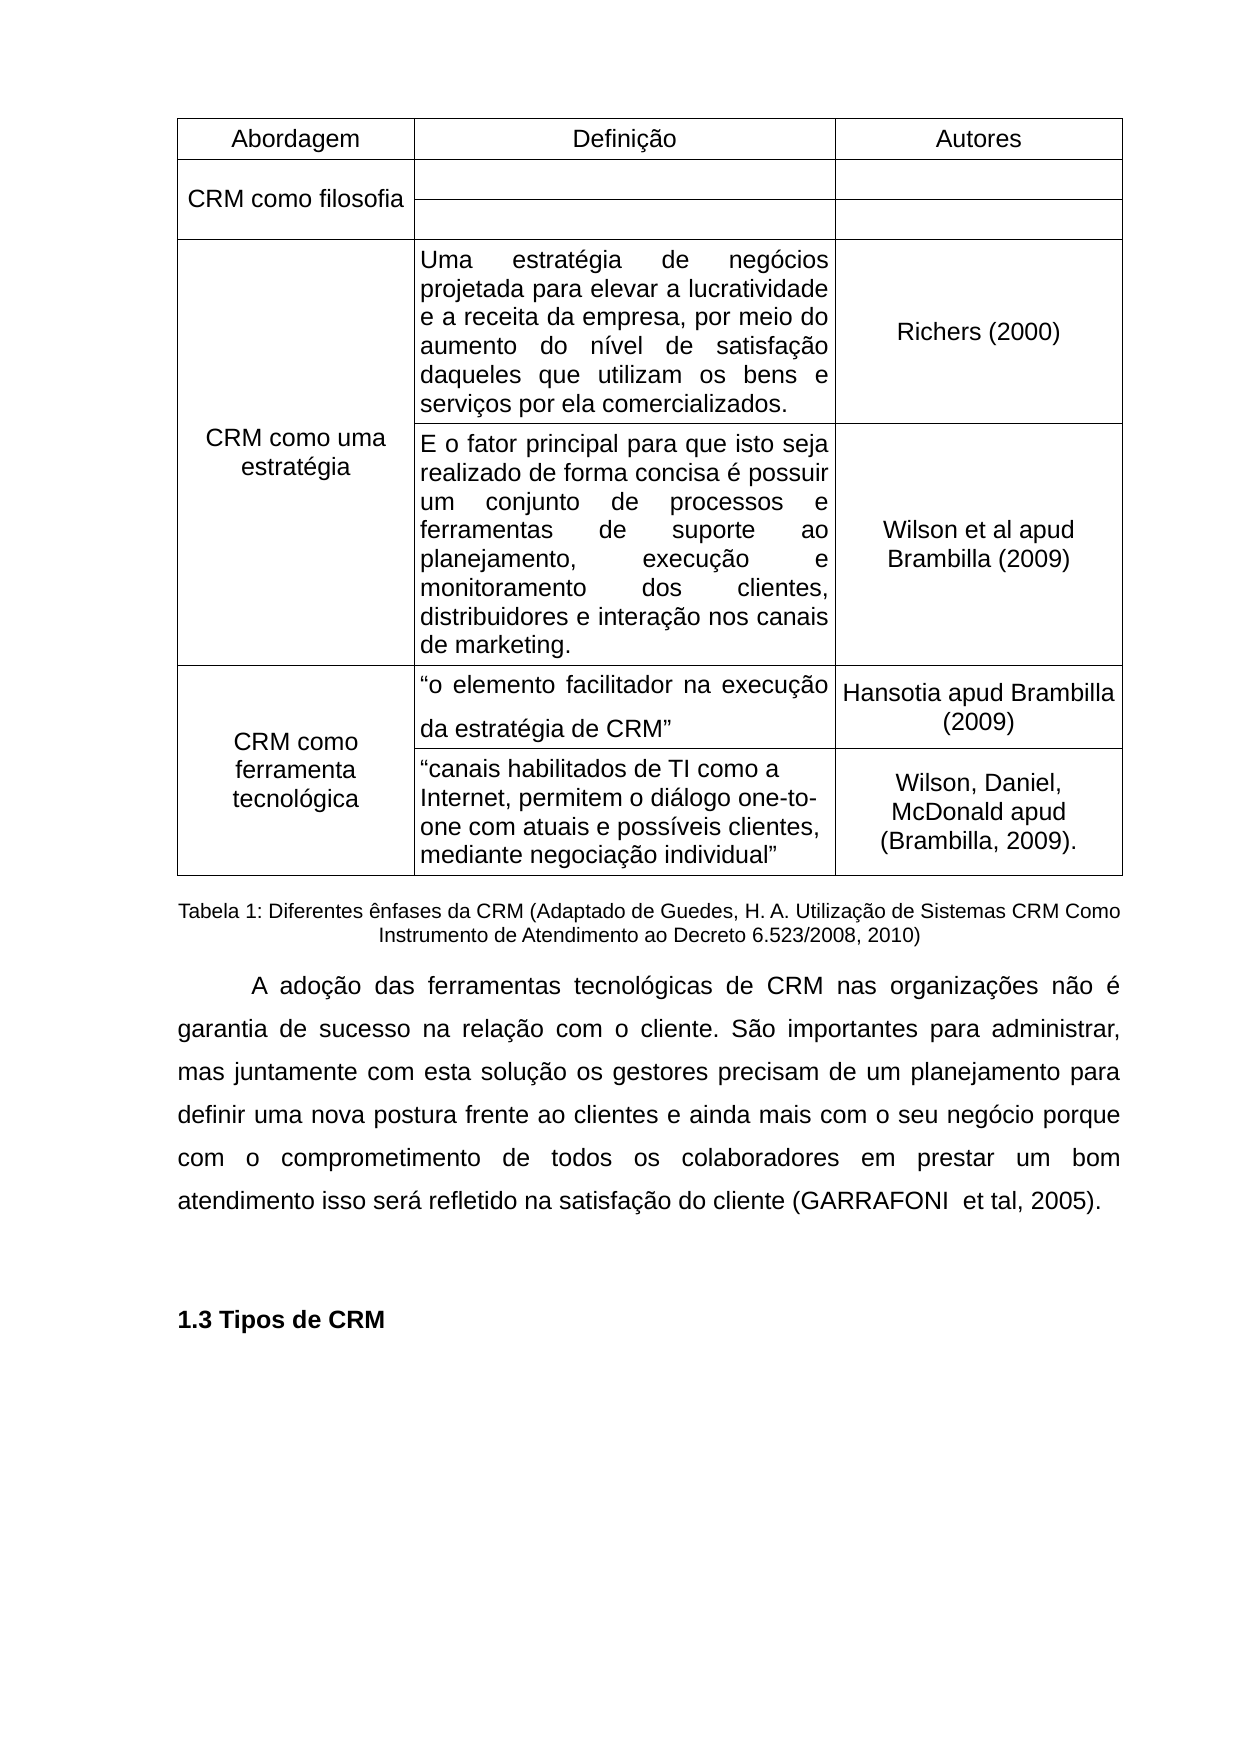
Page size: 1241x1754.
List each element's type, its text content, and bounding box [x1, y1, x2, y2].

table_cell “canais habilitados de TI como a Internet, permitem o diálogo one-to-one com atuais e possíveis clientes, mediante negociação individual” [415, 749, 835, 875]
table_cell [836, 160, 1122, 199]
table_header Autores [836, 119, 1122, 158]
table_cell Uma estratégia de negócios projetada para elevar a lucratividade e a receita da empresa, por meio do aumento do nível de satisfação daqueles que utilizam os bens e serviços por ela comercializados. [415, 240, 835, 423]
table_cell Wilson, Daniel, McDonald apud (Brambilla, 2009). [836, 749, 1122, 875]
table_header Definição [415, 119, 835, 158]
table_cell [836, 200, 1122, 239]
subtitle 1.3 Tipos de CRM [177, 1271, 1122, 1333]
table_cell CRM como ferramenta tecnológica [178, 666, 414, 875]
table_cell “o elemento facilitador na execução da estratégia de CRM” [415, 666, 835, 748]
table_cell [415, 160, 835, 199]
table_cell Richers (2000) [836, 240, 1122, 423]
text Tabela 1: Diferentes ênfases da CRM (Adaptado de Guedes, H. A. Utilização de Sistemas CRM Como Instrumento de Atendimento ao Decreto 6.523/2008, 2010) [177, 899, 1122, 947]
table_cell [415, 200, 835, 239]
table_cell CRM como uma estratégia [178, 240, 414, 665]
table_cell Wilson et al apud Brambilla (2009) [836, 424, 1122, 665]
text A adoção das ferramentas tecnológicas de CRM nas organizações não é garantia de sucesso na relação com o cliente. São importantes para administrar, mas juntamente com esta solução os gestores precisam de um planejamento para definir uma nova postura frente ao clientes e ainda mais com o seu negócio porque com o comprometimento de todos os colaboradores em prestar um bom atendimento isso será refletido na satisfação do cliente (GARRAFONI et tal, 2005). [177, 971, 1122, 1215]
table_header Abordagem [178, 119, 414, 158]
table_cell E o fator principal para que isto seja realizado de forma concisa é possuir um conjunto de processos e ferramentas de suporte ao planejamento, execução e monitoramento dos clientes, distribuidores e interação nos canais de marketing. [415, 424, 835, 665]
table_cell Hansotia apud Brambilla (2009) [836, 666, 1122, 748]
table_cell CRM como filosofia [178, 160, 414, 239]
